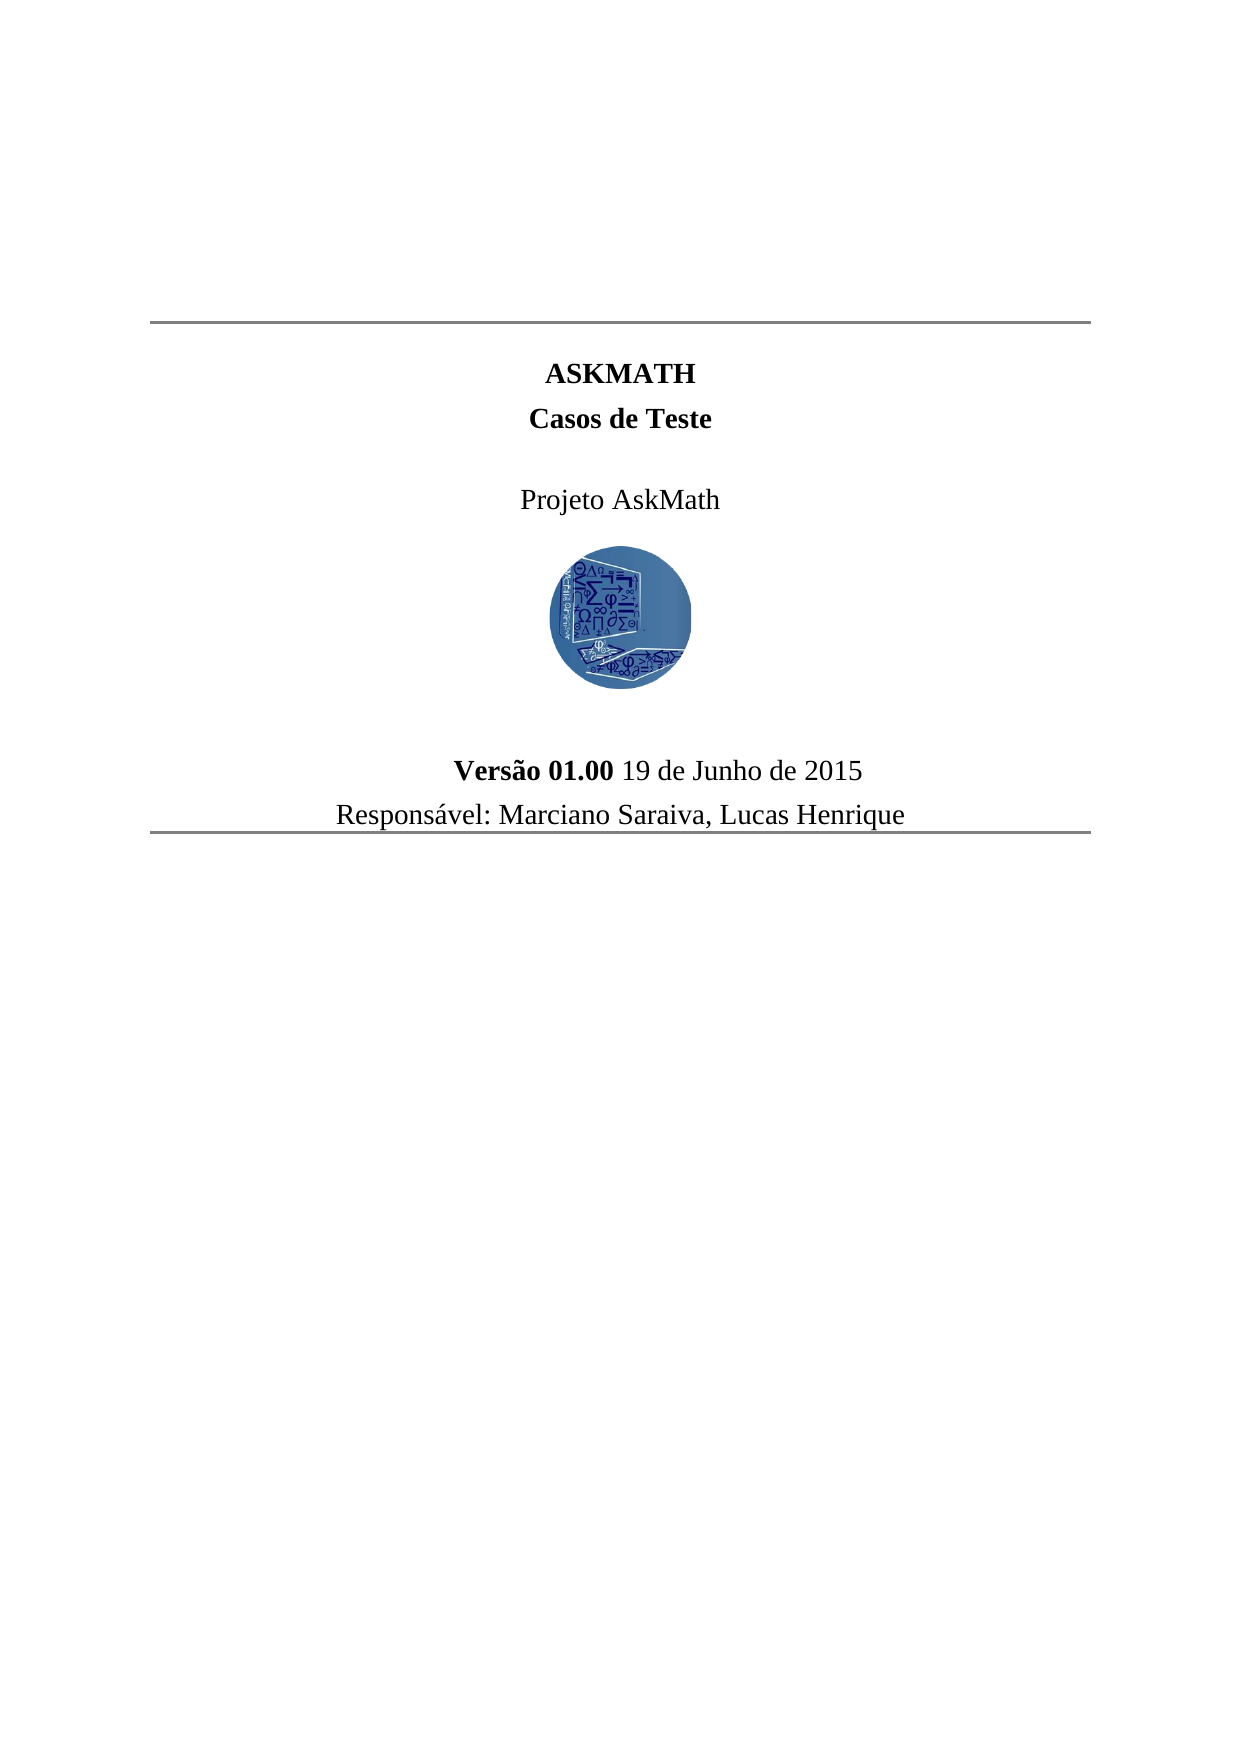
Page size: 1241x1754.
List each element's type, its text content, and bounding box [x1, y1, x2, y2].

text ASKMATH [150, 357, 1091, 390]
text Versão 01.00 19 de Junho de 2015 [150, 754, 1091, 786]
text Casos de Teste [150, 402, 1091, 434]
text Responsável: Marciano Saraiva, Lucas Henrique [150, 798, 1091, 831]
text Projeto AskMath [150, 483, 1091, 516]
picture [549, 546, 692, 689]
